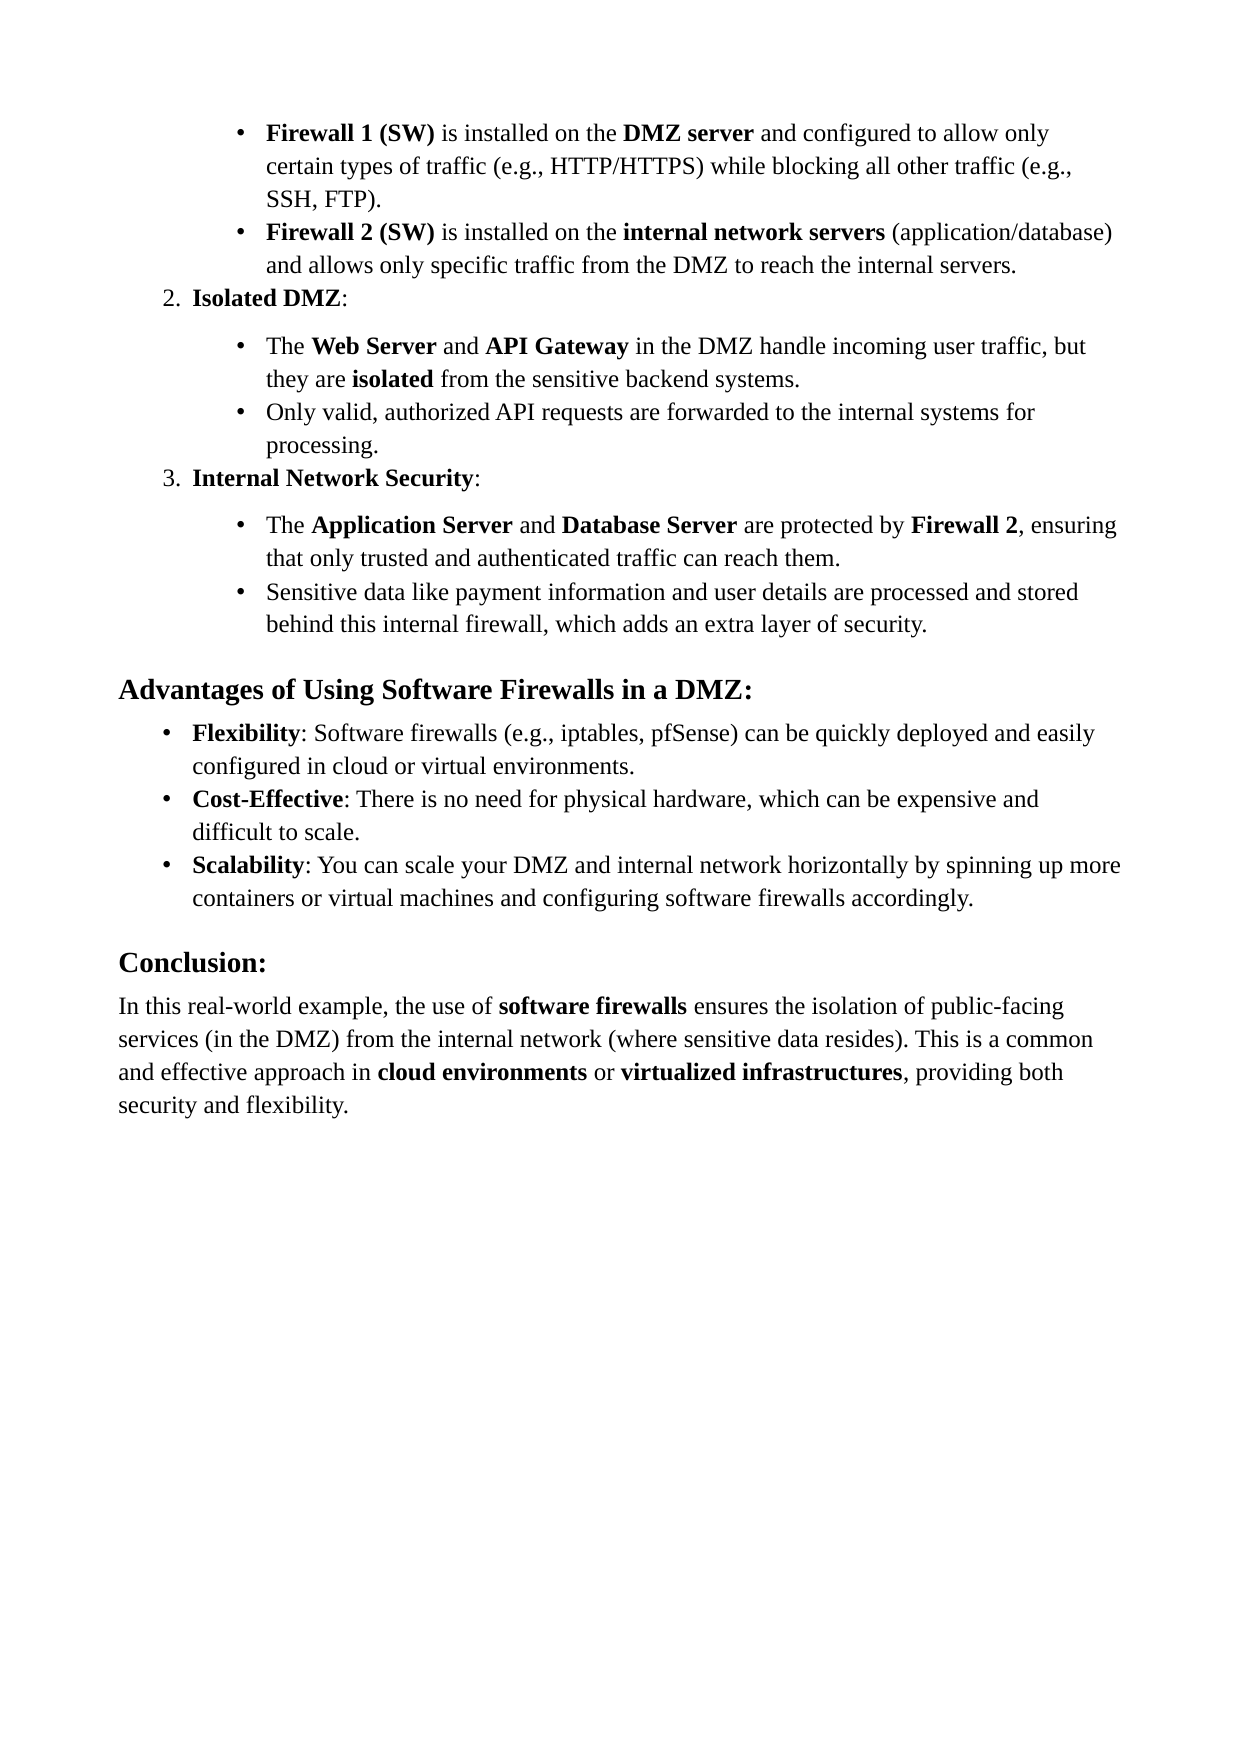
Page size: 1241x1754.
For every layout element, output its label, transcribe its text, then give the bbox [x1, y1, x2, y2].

subtitle Conclusion: [118, 945, 1122, 979]
list Internal Network Security: [162, 463, 1122, 492]
list Sensitive data like payment information and user details are processed and stored behind this internal firewall, which adds an extra layer of security. [236, 577, 1122, 638]
list The Web Server and API Gateway in the DMZ handle incoming user traffic, but they are isolated from the sensitive backend systems. [236, 331, 1122, 393]
text In this real-world example, the use of software firewalls ensures the isolation of public-facing services (in the DMZ) from the internal network (where sensitive data resides). This is a common and effective approach in cloud environments or virtualized infrastructures, providing both security and flexibility. [118, 991, 1122, 1119]
list Isolated DMZ: [162, 283, 1122, 312]
list Scalability: You can scale your DMZ and internal network horizontally by spinning up more containers or virtual machines and configuring software firewalls accordingly. [162, 850, 1122, 912]
list Firewall 2 (SW) is installed on the internal network servers (application/database) and allows only specific traffic from the DMZ to reach the internal servers. [236, 217, 1122, 279]
list Flexibility: Software firewalls (e.g., iptables, pfSense) can be quickly deployed and easily configured in cloud or virtual environments. [162, 718, 1122, 779]
list Firewall 1 (SW) is installed on the DMZ server and configured to allow only certain types of traffic (e.g., HTTP/HTTPS) while blocking all other traffic (e.g., SSH, FTP). [236, 118, 1122, 213]
list The Application Server and Database Server are protected by Firewall 2, ensuring that only trusted and authenticated traffic can reach them. [236, 511, 1122, 572]
list Only valid, authorized API requests are forwarded to the internal systems for processing. [236, 397, 1122, 459]
list Cost-Effective: There is no need for physical hardware, which can be expensive and difficult to scale. [162, 784, 1122, 846]
subtitle Advantages of Using Software Firewalls in a DMZ: [118, 672, 1122, 705]
